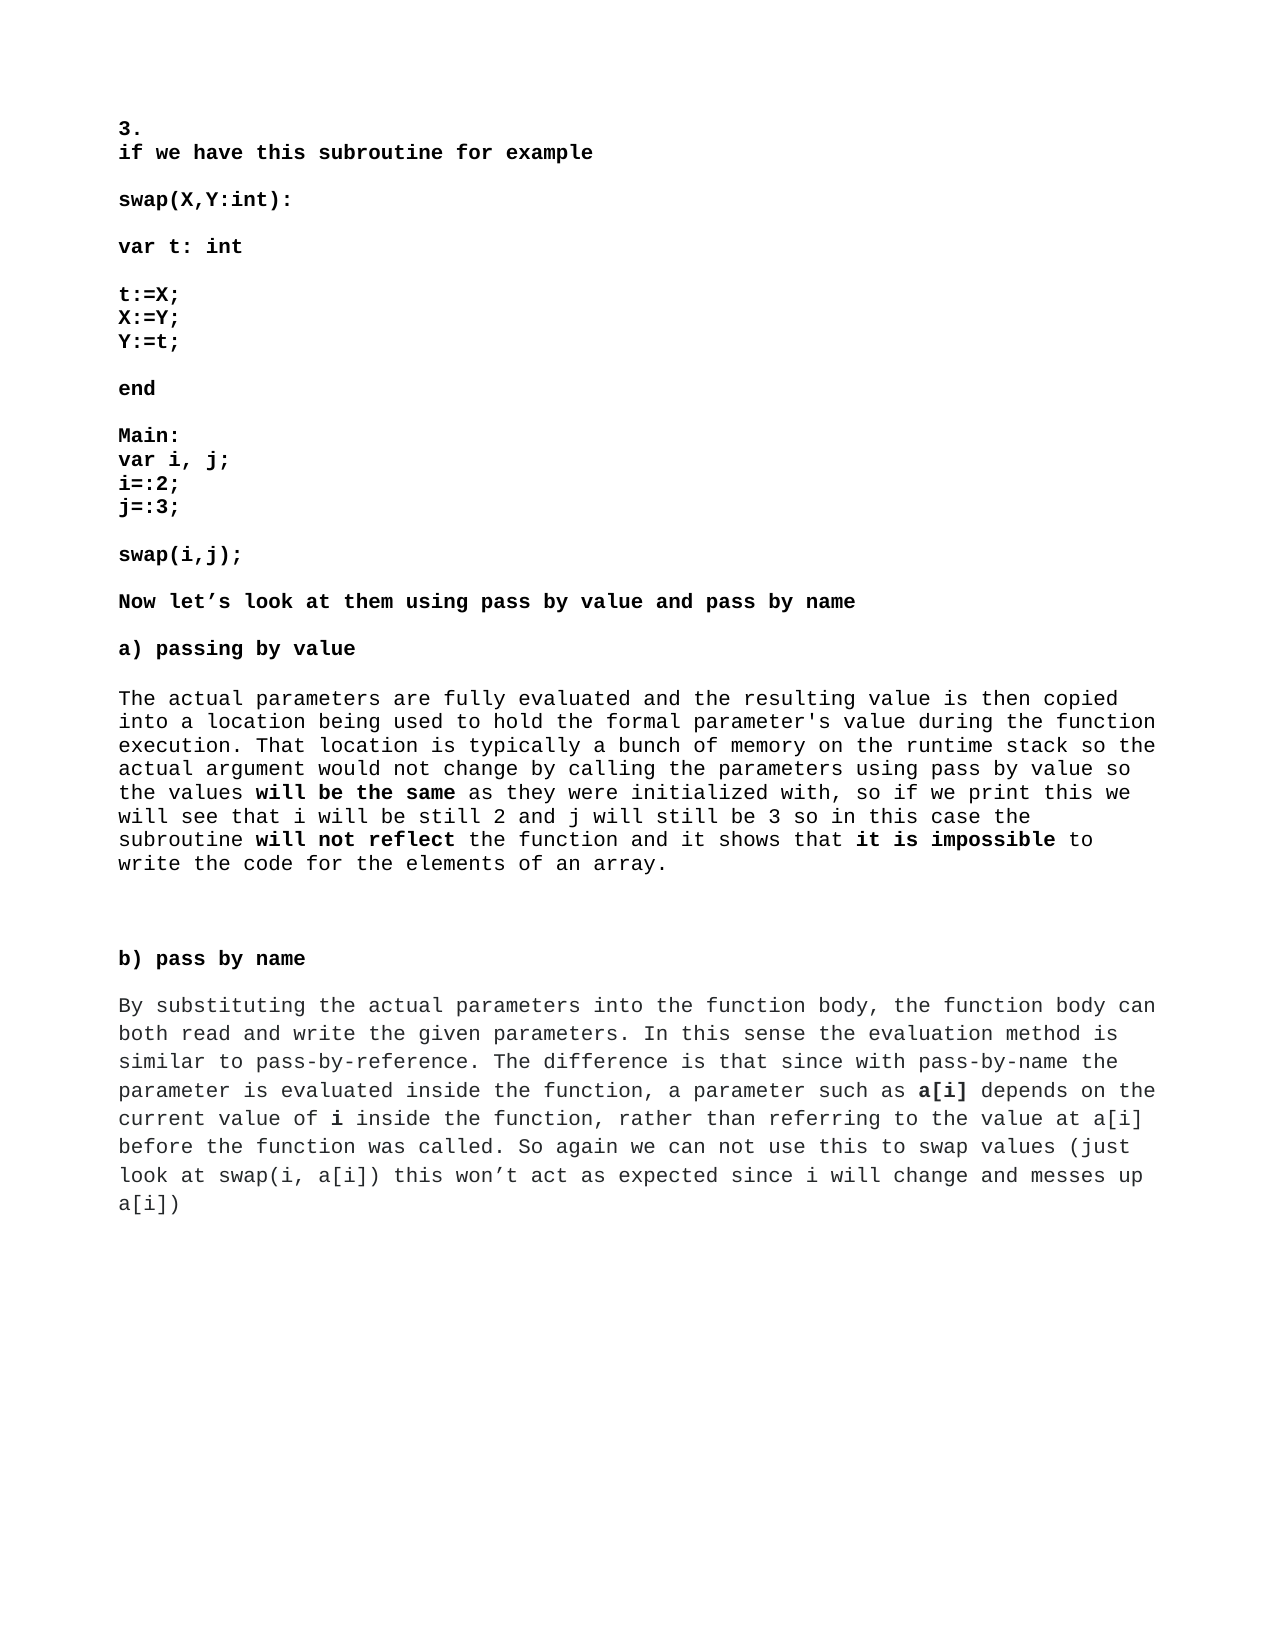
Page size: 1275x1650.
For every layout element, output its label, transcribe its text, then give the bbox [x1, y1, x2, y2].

text var i, j; [118, 449, 1157, 473]
list The actual parameters are fully evaluated and the resulting value is then copied into a location being used to hold the formal parameter's value during the function execution. That location is typically a bunch of memory on the runtime stack so the actual argument would not change by calling the parameters using pass by value so the values will be the same as they were initialized with, so if we print this we will see that i will be still 2 and j will still be 3 so in this case the subroutine will not reflect the function and it shows that it is impossible to write the code for the elements of an array. [118, 687, 1157, 877]
text end [118, 378, 1157, 402]
text swap(i,j); [118, 544, 1157, 567]
text Y:=t; [118, 331, 1157, 354]
text By substituting the actual parameters into the function body, the function body can both read and write the given parameters. In this sense the evaluation method is similar to pass-by-reference. The difference is that since with pass-by-name the parameter is evaluated inside the function, a parameter such as a[i] depends on the current value of i inside the function, rather than referring to the value at a[i] before the function was called. So again we can not use this to swap values (just look at swap(i, a[i]) this won’t act as expected since i will change and messes up a[i]) [118, 995, 1157, 1217]
text a) passing by value [118, 638, 1157, 662]
text var t: int [118, 236, 1157, 260]
text swap(X,Y:int): [118, 189, 1157, 213]
text j=:3; [118, 496, 1157, 520]
text i=:2; [118, 473, 1157, 496]
text if we have this subroutine for example [118, 142, 1157, 165]
text Main: [118, 426, 1157, 449]
text Now let’s look at them using pass by value and pass by name [118, 591, 1157, 615]
text X:=Y; [118, 307, 1157, 331]
text t:=X; [118, 284, 1157, 307]
text b) pass by name [118, 948, 1157, 971]
text 3. [118, 118, 1157, 142]
